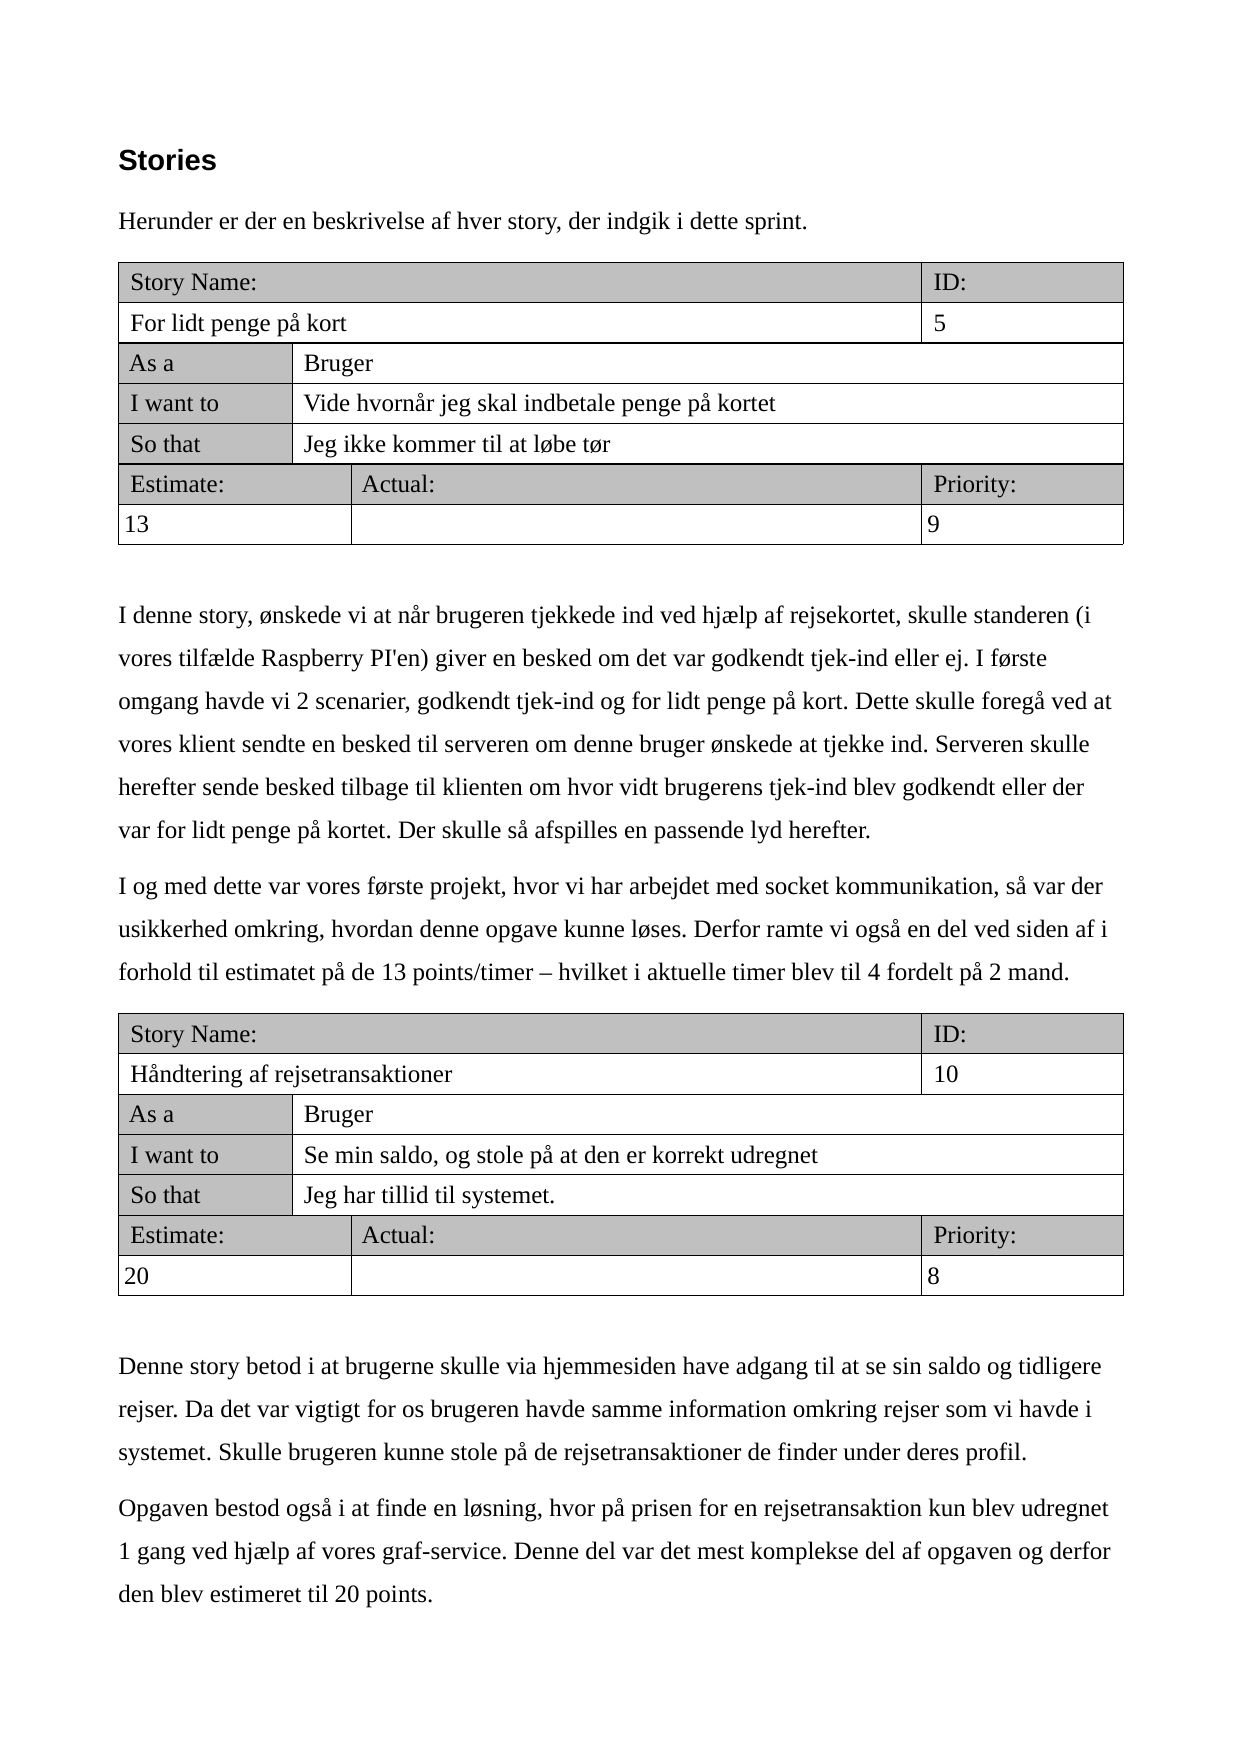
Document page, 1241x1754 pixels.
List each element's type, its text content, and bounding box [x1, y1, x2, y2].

table_header As a [119, 1095, 292, 1134]
table_cell Se min saldo, og stole på at den er korrekt udregnet [293, 1135, 1123, 1174]
table_header As a [119, 344, 292, 383]
text Herunder er der en beskrivelse af hver story, der indgik i dette sprint. [118, 206, 1122, 235]
text Denne story betod i at brugerne skulle via hjemmesiden have adgang til at se sin saldo og tidligere rejser. Da det var vigtigt for os brugeren havde samme information omkring rejser som vi havde i systemet. Skulle brugeren kunne stole på de rejsetransaktioner de finder under deres profil. [118, 1351, 1122, 1466]
text Opgaven bestod også i at finde en løsning, hvor på prisen for en rejsetransaktion kun blev udregnet 1 gang ved hjælp af vores graf-service. Denne del var det mest komplekse del af opgaven og derfor den blev estimeret til 20 points. [118, 1493, 1122, 1608]
table_cell I want to [119, 384, 292, 423]
table_header 10 [922, 1054, 1123, 1094]
table_header Estimate: [119, 1216, 351, 1255]
table_header Story Name: [119, 263, 921, 302]
table_header Bruger [293, 1095, 1123, 1134]
table_cell Vide hvornår jeg skal indbetale penge på kortet [293, 384, 1123, 423]
text I denne story, ønskede vi at når brugeren tjekkede ind ved hjælp af rejsekortet, skulle standeren (i vores tilfælde Raspberry PI'en) giver en besked om det var godkendt tjek-ind eller ej. I første omgang havde vi 2 scenarier, godkendt tjek-ind og for lidt penge på kort. Dette skulle foregå ved at vores klient sendte en besked til serveren om denne bruger ønskede at tjekke ind. Serveren skulle herefter sende besked tilbage til klienten om hvor vidt brugerens tjek-ind blev godkendt eller der var for lidt penge på kortet. Der skulle så afspilles en passende lyd herefter. [118, 600, 1122, 844]
table_cell So that [119, 424, 292, 463]
table_cell [352, 505, 921, 544]
table_header Priority: [922, 1216, 1123, 1255]
table_header Story Name: [119, 1014, 921, 1053]
table_cell I want to [119, 1135, 292, 1174]
table_header Håndtering af rejsetransaktioner [119, 1054, 921, 1094]
table_header Priority: [922, 465, 1123, 504]
table_cell Jeg ikke kommer til at løbe tør [293, 424, 1123, 463]
table_header For lidt penge på kort [119, 303, 921, 342]
table_header Estimate: [119, 465, 351, 504]
table_cell So that [119, 1175, 292, 1215]
table_header Bruger [293, 344, 1123, 383]
table_cell 9 [922, 505, 1123, 544]
table_header Actual: [352, 1216, 921, 1255]
table_header 5 [922, 303, 1123, 342]
table_cell 13 [119, 505, 351, 544]
table_cell [352, 1256, 921, 1295]
table_header ID: [922, 263, 1123, 302]
text I og med dette var vores første projekt, hvor vi har arbejdet med socket kommunikation, så var der usikkerhed omkring, hvordan denne opgave kunne løses. Derfor ramte vi også en del ved siden af i forhold til estimatet på de 13 points/timer – hvilket i aktuelle timer blev til 4 fordelt på 2 mand. [118, 871, 1122, 986]
table_cell 20 [119, 1256, 351, 1295]
table_header ID: [922, 1014, 1123, 1053]
table_header Actual: [352, 465, 921, 504]
table_cell 8 [922, 1256, 1123, 1295]
subtitle Stories [118, 143, 1122, 177]
table_cell Jeg har tillid til systemet. [293, 1175, 1123, 1215]
